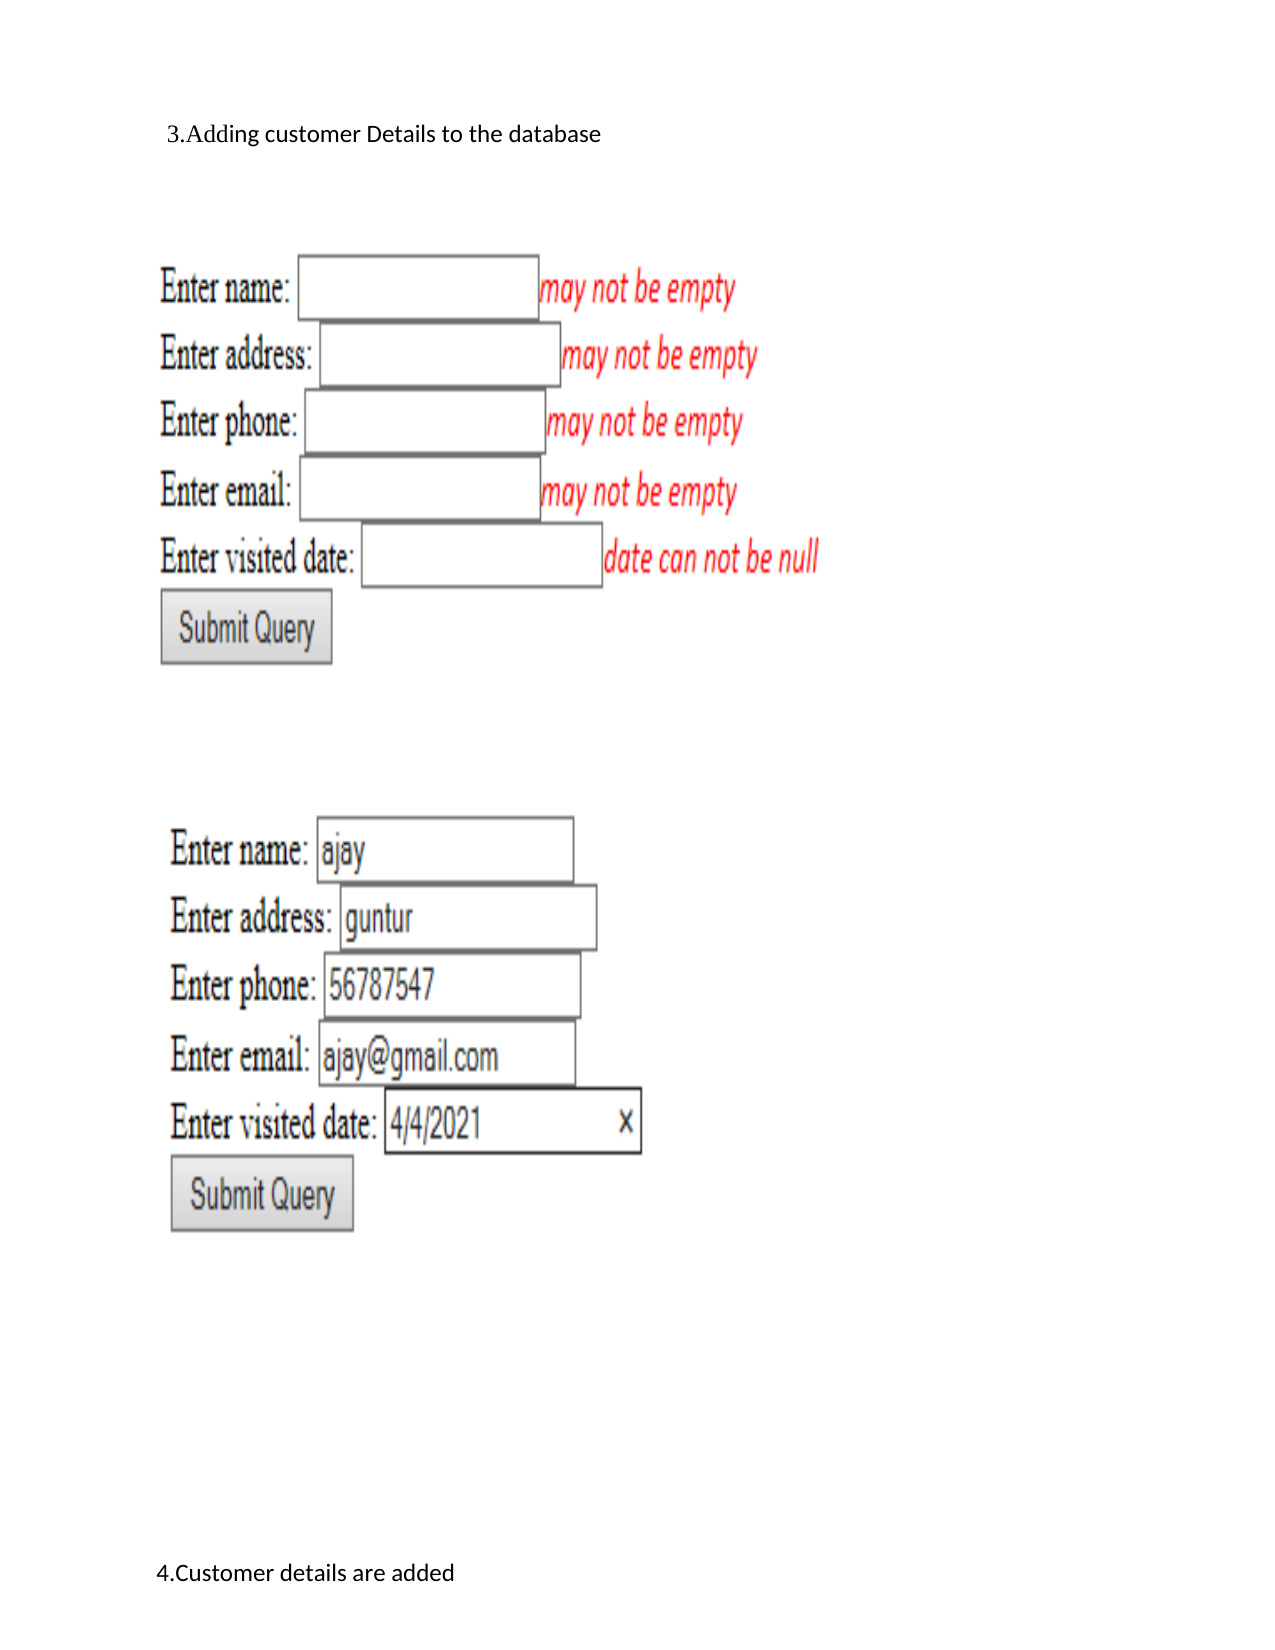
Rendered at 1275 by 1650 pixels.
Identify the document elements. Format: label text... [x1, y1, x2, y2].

list 3.Adding customer Details to the database [167, 119, 1200, 149]
text 4.Customer details are added [156, 1557, 1200, 1587]
